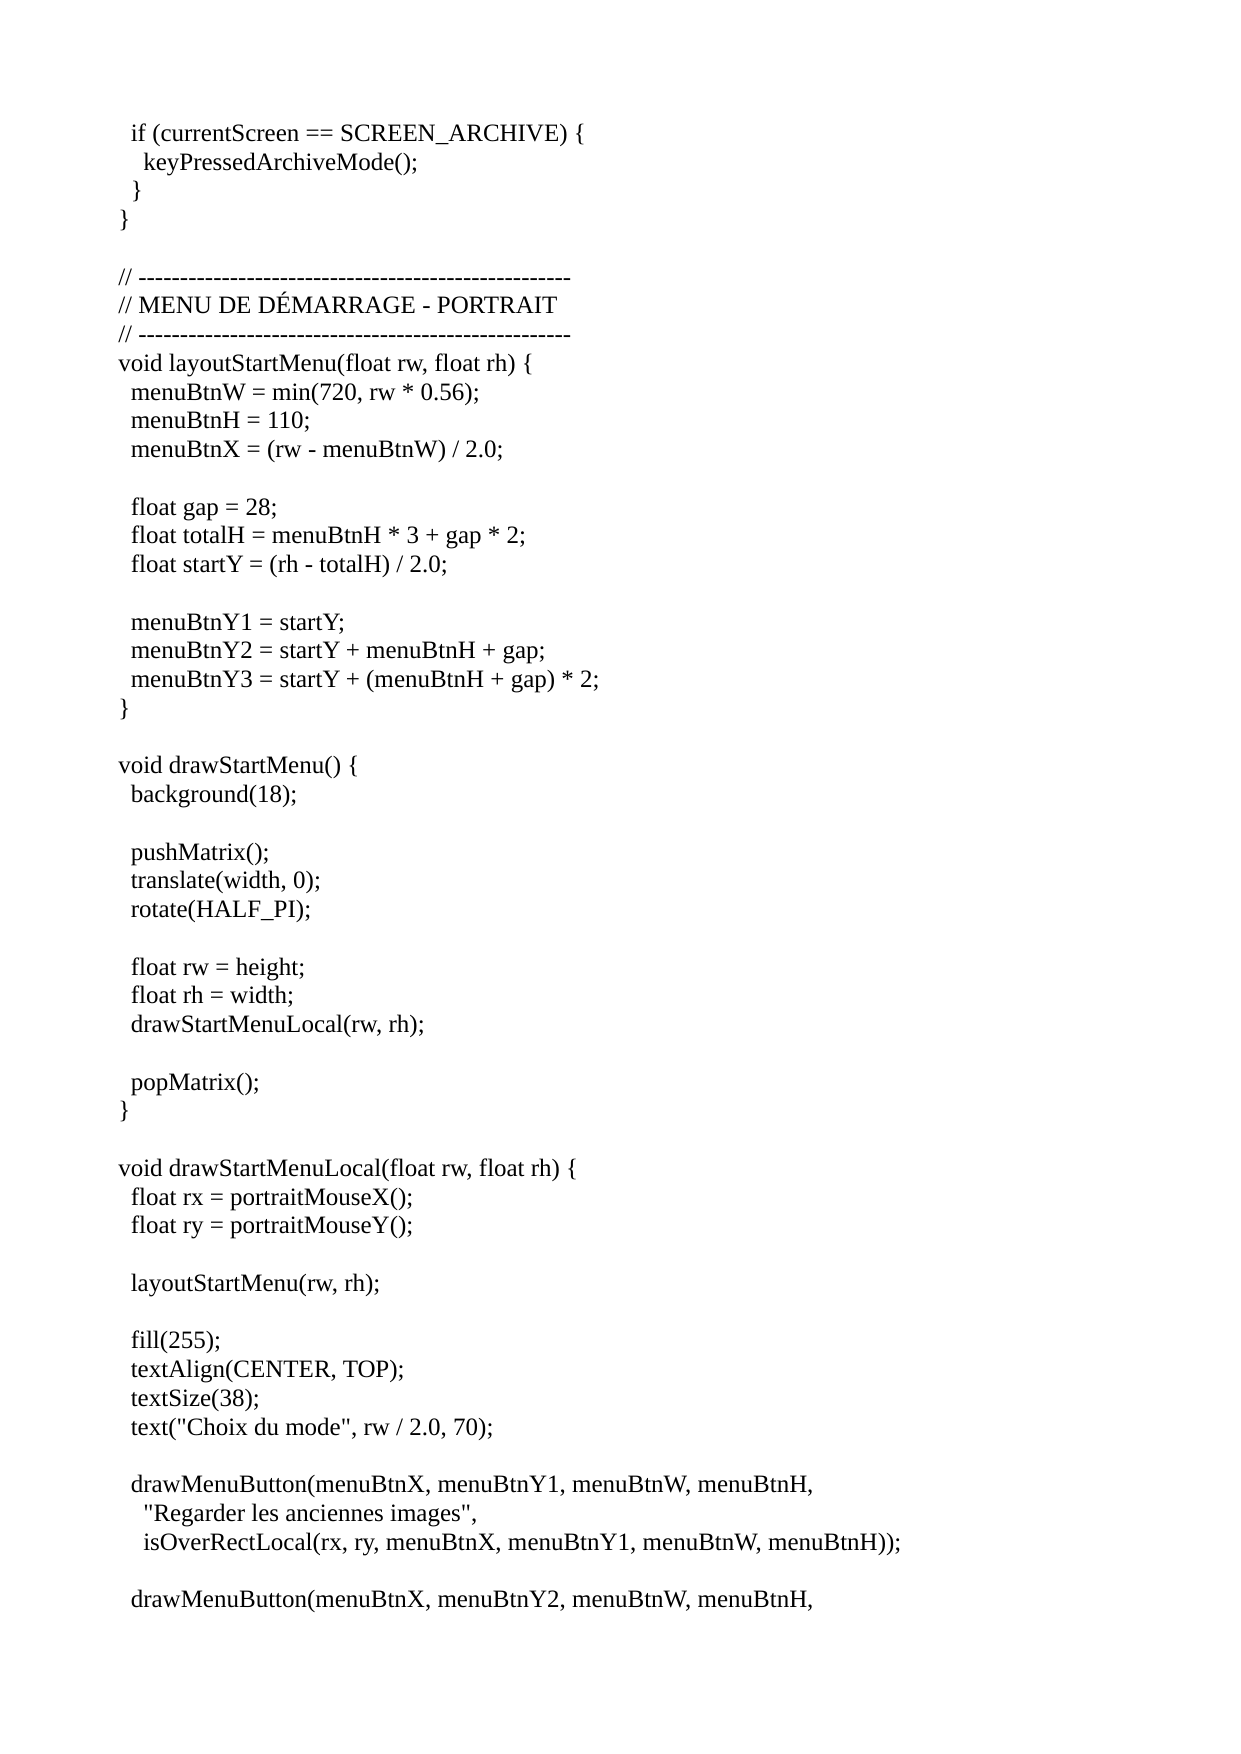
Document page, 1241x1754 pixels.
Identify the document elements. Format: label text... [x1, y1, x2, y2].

text fill(255); [118, 1326, 1122, 1354]
text drawStartMenuLocal(rw, rh); [118, 1009, 1122, 1038]
text // ---------------------------------------------------- [118, 262, 1122, 291]
text } [118, 1096, 1122, 1124]
text menuBtnH = 110; [118, 406, 1122, 434]
text textAlign(CENTER, TOP); [118, 1354, 1122, 1383]
text "Regarder les anciennes images", [118, 1498, 1122, 1527]
text menuBtnY2 = startY + menuBtnH + gap; [118, 636, 1122, 664]
text drawMenuButton(menuBtnX, menuBtnY1, menuBtnW, menuBtnH, [118, 1469, 1122, 1498]
text float rh = width; [118, 981, 1122, 1009]
text textSize(38); [118, 1383, 1122, 1412]
text // MENU DE DÉMARRAGE - PORTRAIT [118, 291, 1122, 319]
text menuBtnW = min(720, rw * 0.56); [118, 377, 1122, 406]
text float rw = height; [118, 952, 1122, 981]
text menuBtnY3 = startY + (menuBtnH + gap) * 2; [118, 664, 1122, 693]
text background(18); [118, 779, 1122, 808]
text void layoutStartMenu(float rw, float rh) { [118, 348, 1122, 377]
text float startY = (rh - totalH) / 2.0; [118, 549, 1122, 578]
text menuBtnY1 = startY; [118, 607, 1122, 636]
text pushMatrix(); [118, 837, 1122, 866]
text float totalH = menuBtnH * 3 + gap * 2; [118, 521, 1122, 549]
text } [118, 693, 1122, 722]
text // ---------------------------------------------------- [118, 319, 1122, 348]
text rotate(HALF_PI); [118, 894, 1122, 923]
text float ry = portraitMouseY(); [118, 1211, 1122, 1239]
text void drawStartMenuLocal(float rw, float rh) { [118, 1153, 1122, 1182]
text text("Choix du mode", rw / 2.0, 70); [118, 1412, 1122, 1441]
text popMatrix(); [118, 1067, 1122, 1096]
text float rx = portraitMouseX(); [118, 1182, 1122, 1211]
text float gap = 28; [118, 492, 1122, 521]
text drawMenuButton(menuBtnX, menuBtnY2, menuBtnW, menuBtnH, [118, 1584, 1122, 1613]
text layoutStartMenu(rw, rh); [118, 1268, 1122, 1297]
text } [118, 176, 1122, 204]
text if (currentScreen == SCREEN_ARCHIVE) { [118, 118, 1122, 147]
text translate(width, 0); [118, 866, 1122, 894]
text void drawStartMenu() { [118, 751, 1122, 779]
text menuBtnX = (rw - menuBtnW) / 2.0; [118, 434, 1122, 463]
text isOverRectLocal(rx, ry, menuBtnX, menuBtnY1, menuBtnW, menuBtnH)); [118, 1527, 1122, 1556]
text } [118, 204, 1122, 233]
text keyPressedArchiveMode(); [118, 147, 1122, 176]
